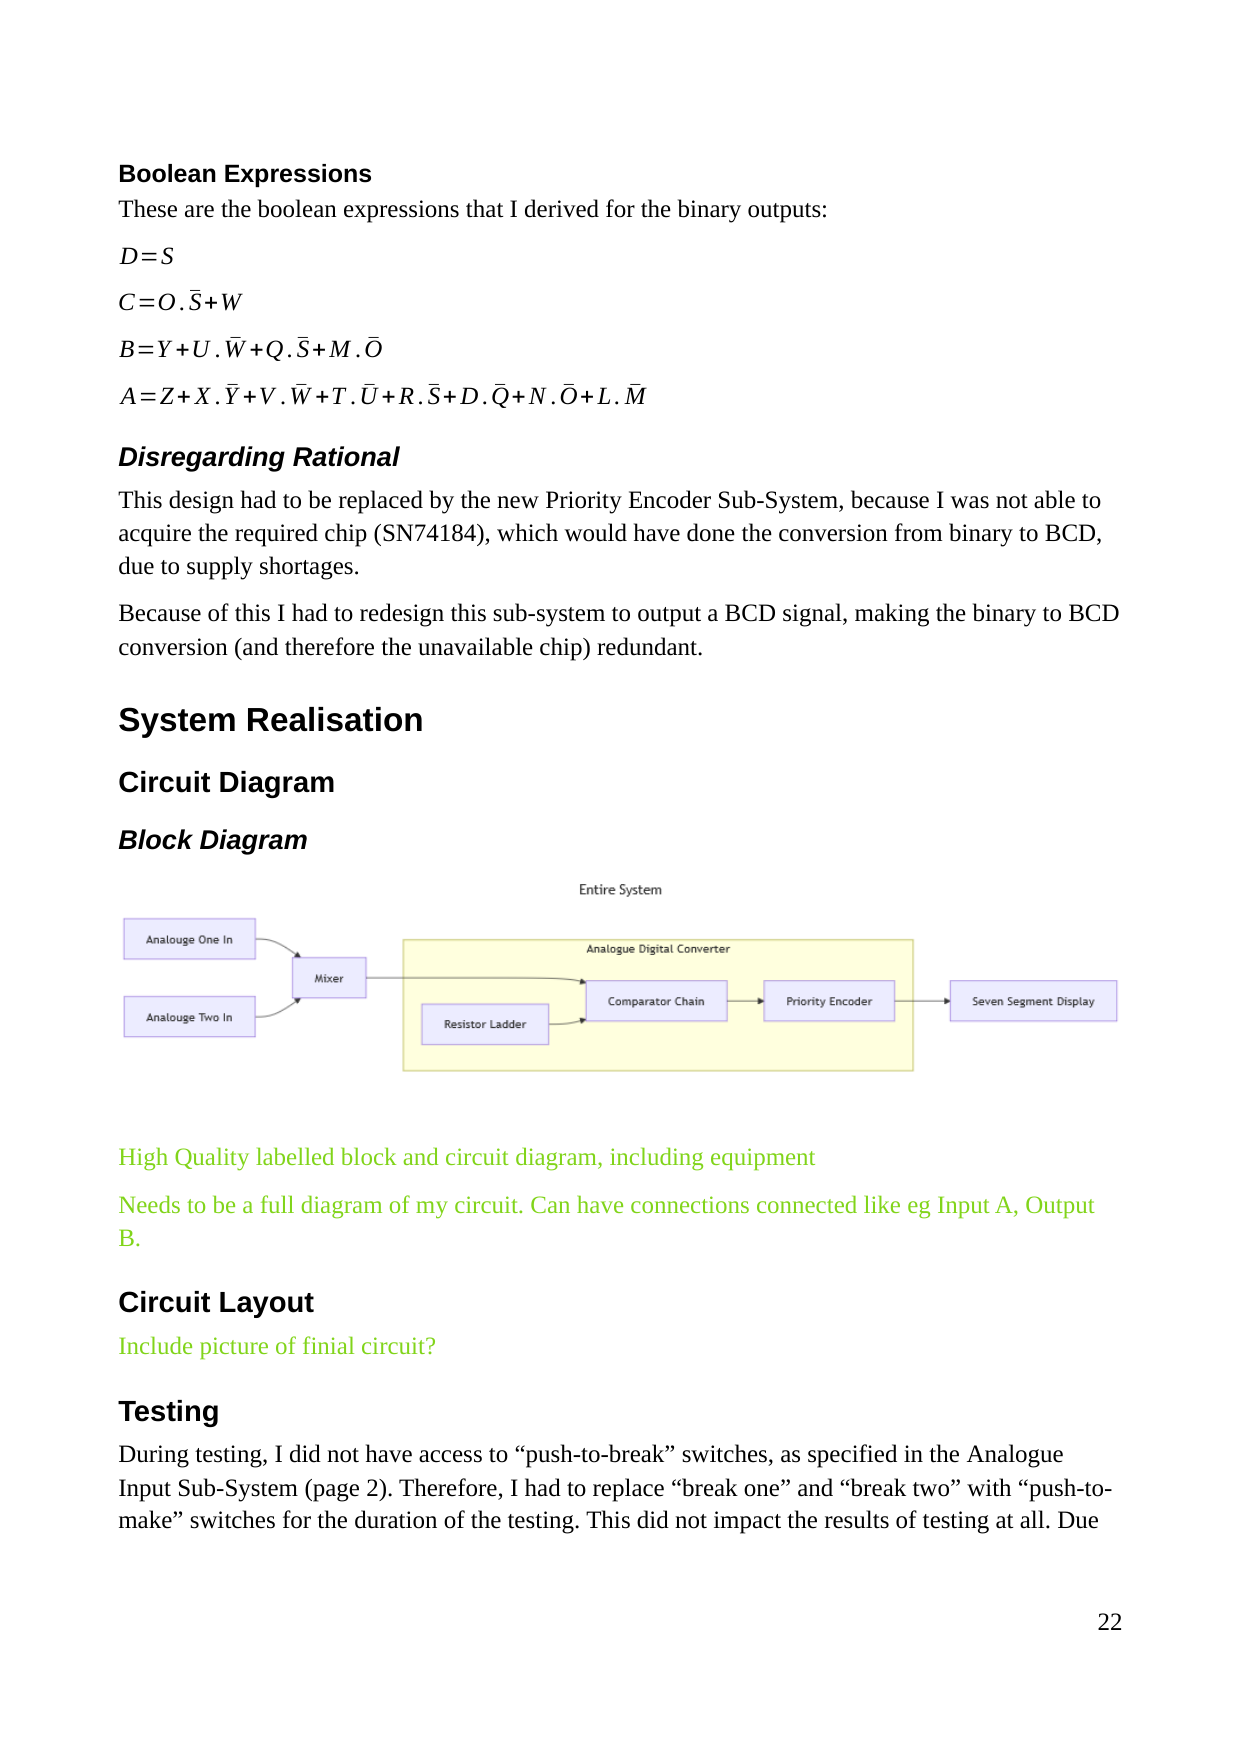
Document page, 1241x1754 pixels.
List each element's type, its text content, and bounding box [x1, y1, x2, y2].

subtitle Circuit Diagram [118, 766, 1122, 799]
text High Quality labelled block and circuit diagram, including equipment [118, 1142, 1122, 1171]
text Include picture of finial circuit? [118, 1331, 1122, 1360]
text During testing, I did not have access to “push-to-break” switches, as specified in the Analogue Input Sub-System (page 2). Therefore, I had to replace “break one” and “break two” with “push-to-make” switches for the duration of the testing. This did not impact the results of testing at all. Due [118, 1439, 1122, 1534]
text This design had to be replaced by the new Priority Encoder Sub-System, because I was not able to acquire the required chip (SN74184), which would have done the conversion from binary to BCD, due to supply shortages. [118, 485, 1122, 580]
text Needs to be a full diagram of my circuit. Can have connections connected like eg Input A, Output B. [118, 1190, 1122, 1252]
subtitle Circuit Layout [118, 1285, 1122, 1319]
subtitle System Realisation [118, 700, 1122, 738]
subtitle Testing [118, 1393, 1122, 1427]
subtitle Block Diagram [118, 824, 1122, 855]
picture [118, 867, 1123, 1091]
text Because of this I had to redesign this sub-system to output a BCD signal, making the binary to BCD conversion (and therefore the unavailable chip) redundant. [118, 598, 1122, 660]
subtitle Boolean Expressions [118, 159, 1122, 188]
subtitle Disregarding Rational [118, 441, 1122, 472]
text These are the boolean expressions that I derived for the binary outputs: [118, 194, 1122, 223]
